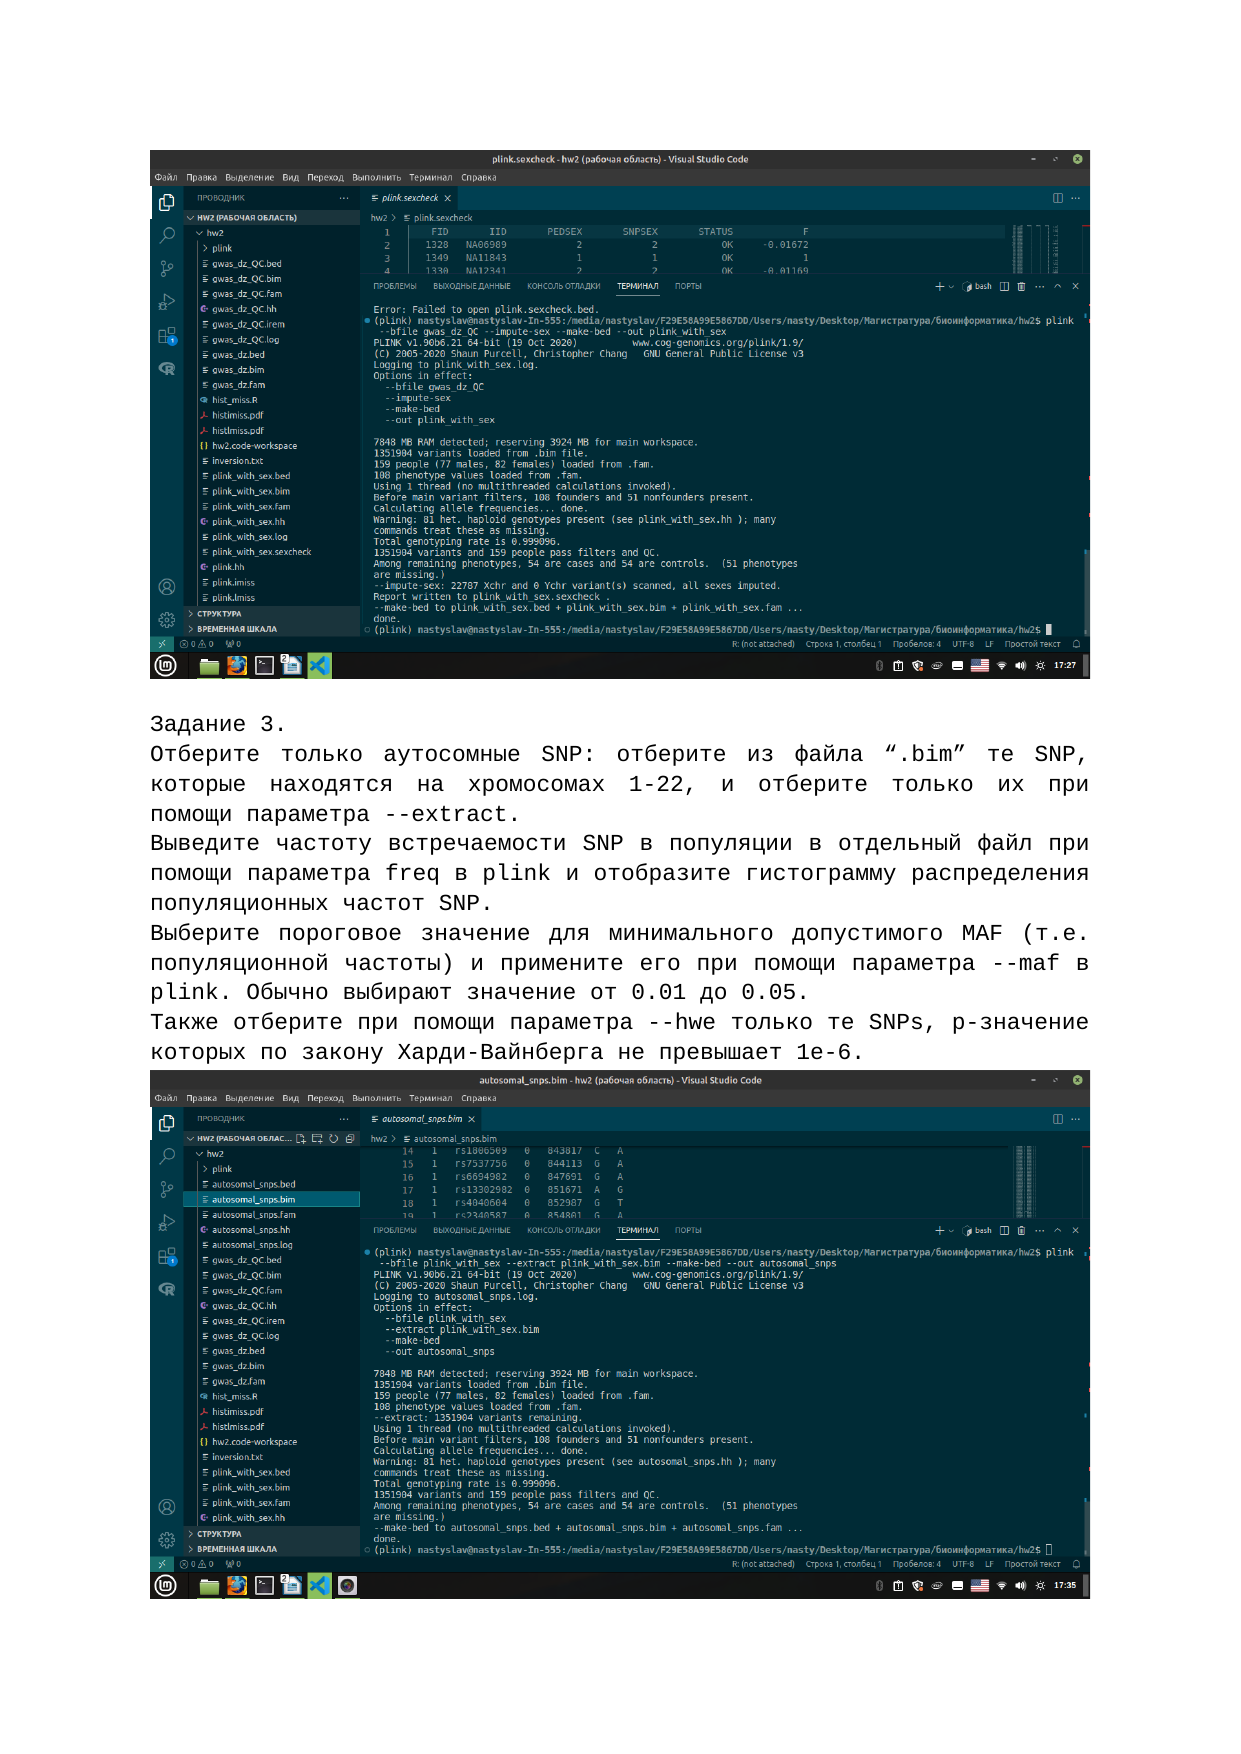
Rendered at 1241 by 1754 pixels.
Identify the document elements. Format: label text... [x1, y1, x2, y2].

text Также отберите при помощи параметра --hwe только те SNPs, p-значение которых по закону Харди-Вайнберга не превышает 1e-6. [150, 1011, 1090, 1066]
text Выберите пороговое значение для минимального допустимого MAF (т.е. популяционной частоты) и примените его при помощи параметра --maf в plink. Обычно выбирают значение от 0.01 до 0.05. [150, 921, 1090, 1007]
text Выведите частоту встречаемости SNP в популяции в отдельный файл при помощи параметра freq в plink и отобразите гистограмму распределения популяционных частот SNP. [150, 832, 1090, 917]
text Отберите только аутосомные SNP: отберите из файла “.bim” те SNP, которые находятся на хромосомах 1-22, и отберите только их при помощи параметра --extract. [150, 742, 1090, 828]
text Задание 3. [150, 713, 1090, 738]
